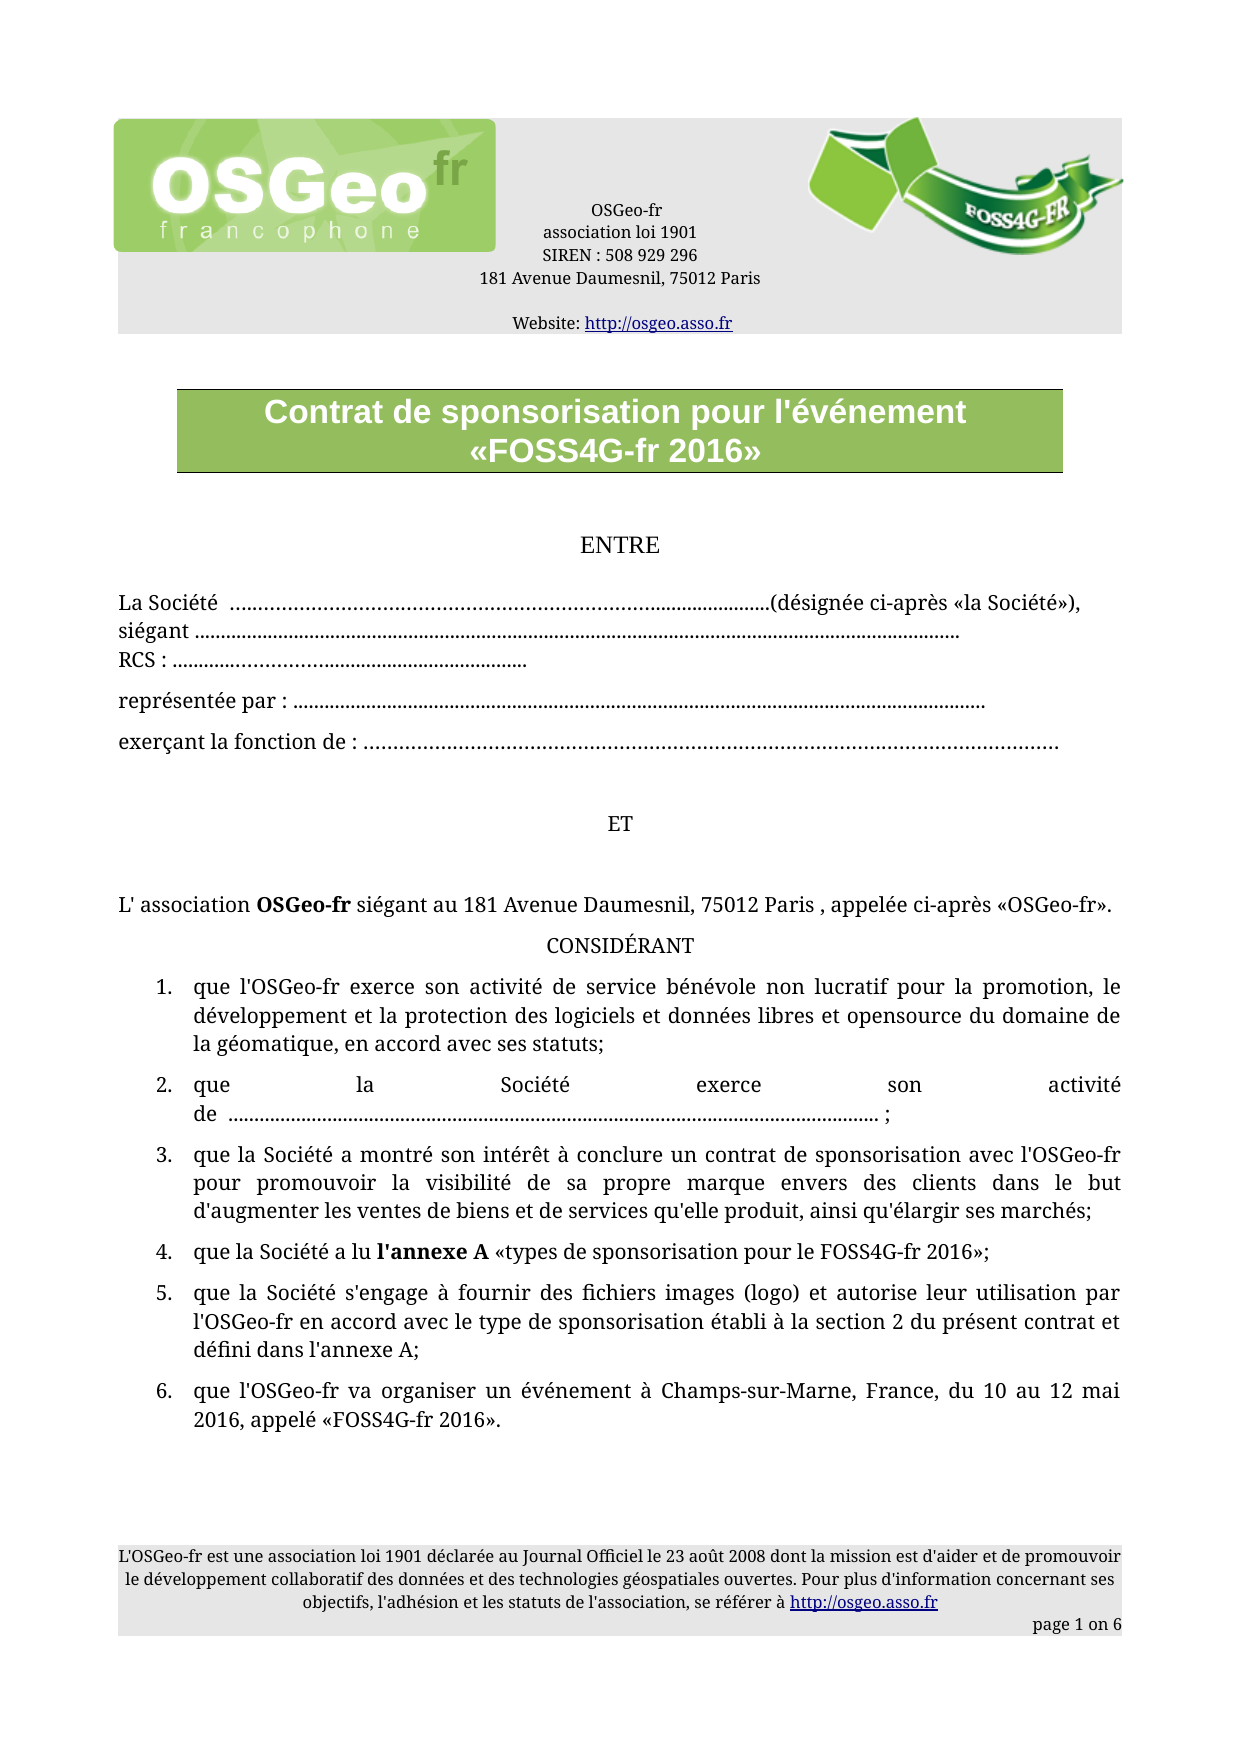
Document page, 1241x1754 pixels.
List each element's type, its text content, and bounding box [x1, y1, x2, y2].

text L' association OSGeo-fr siégant au 181 Avenue Daumesnil, 75012 Paris , appelée ci-après «OSGeo-fr». [118, 891, 1122, 919]
text ET [118, 809, 1122, 837]
text représentée par : ..................................................................................................................................... [118, 686, 1122, 714]
list que l'OSGeo-fr va organiser un événement à Champs-sur-Marne, France, du 10 au 12 mai 2016, appelé «FOSS4G-fr 2016». [156, 1376, 1122, 1433]
subtitle Contrat de sponsorisation pour l'événement «FOSS4G-fr 2016» [177, 390, 1063, 472]
text exerçant la fonction de : ……………………………………………………………………………………………………… [118, 727, 1122, 755]
text ENTRE [118, 531, 1122, 559]
list que la Société exerce son activité de ............................................................................................................................. ; [156, 1070, 1122, 1127]
text La Société …..………………………………………………………….......................(désignée ci-après «la Société»), siégant ................................................................................................................................................... RCS : ............……………....................................... [118, 588, 1122, 673]
picture [807, 117, 1124, 255]
picture [113, 119, 496, 252]
text CONSIDÉRANT [118, 932, 1122, 960]
list que la Société s'engage à fournir des fichiers images (logo) et autorise leur utilisation par l'OSGeo­-fr en accord avec le type de sponsorisation établi à la section 2 du présent contrat et défini dans l'annexe A; [156, 1278, 1122, 1364]
list que la Société a montré son intérêt à conclure un contrat de sponsorisation avec l'OSGeo-fr pour promouvoir la visibilité de sa propre marque envers des clients dans le but d'augmenter les ventes de biens et de services qu'elle produit, ainsi qu'élargir ses marchés; [156, 1140, 1122, 1225]
list que l'OSGeo-fr exerce son activité de service bénévole non lucratif pour la promotion, le développement et la protection des logiciels et données libres et opensource du domaine de la géomatique, en accord avec ses statuts; [156, 972, 1122, 1058]
list que la Société a lu l'annexe A «types de sponsorisation pour le FOSS4G-fr 2016»; [156, 1237, 1122, 1266]
